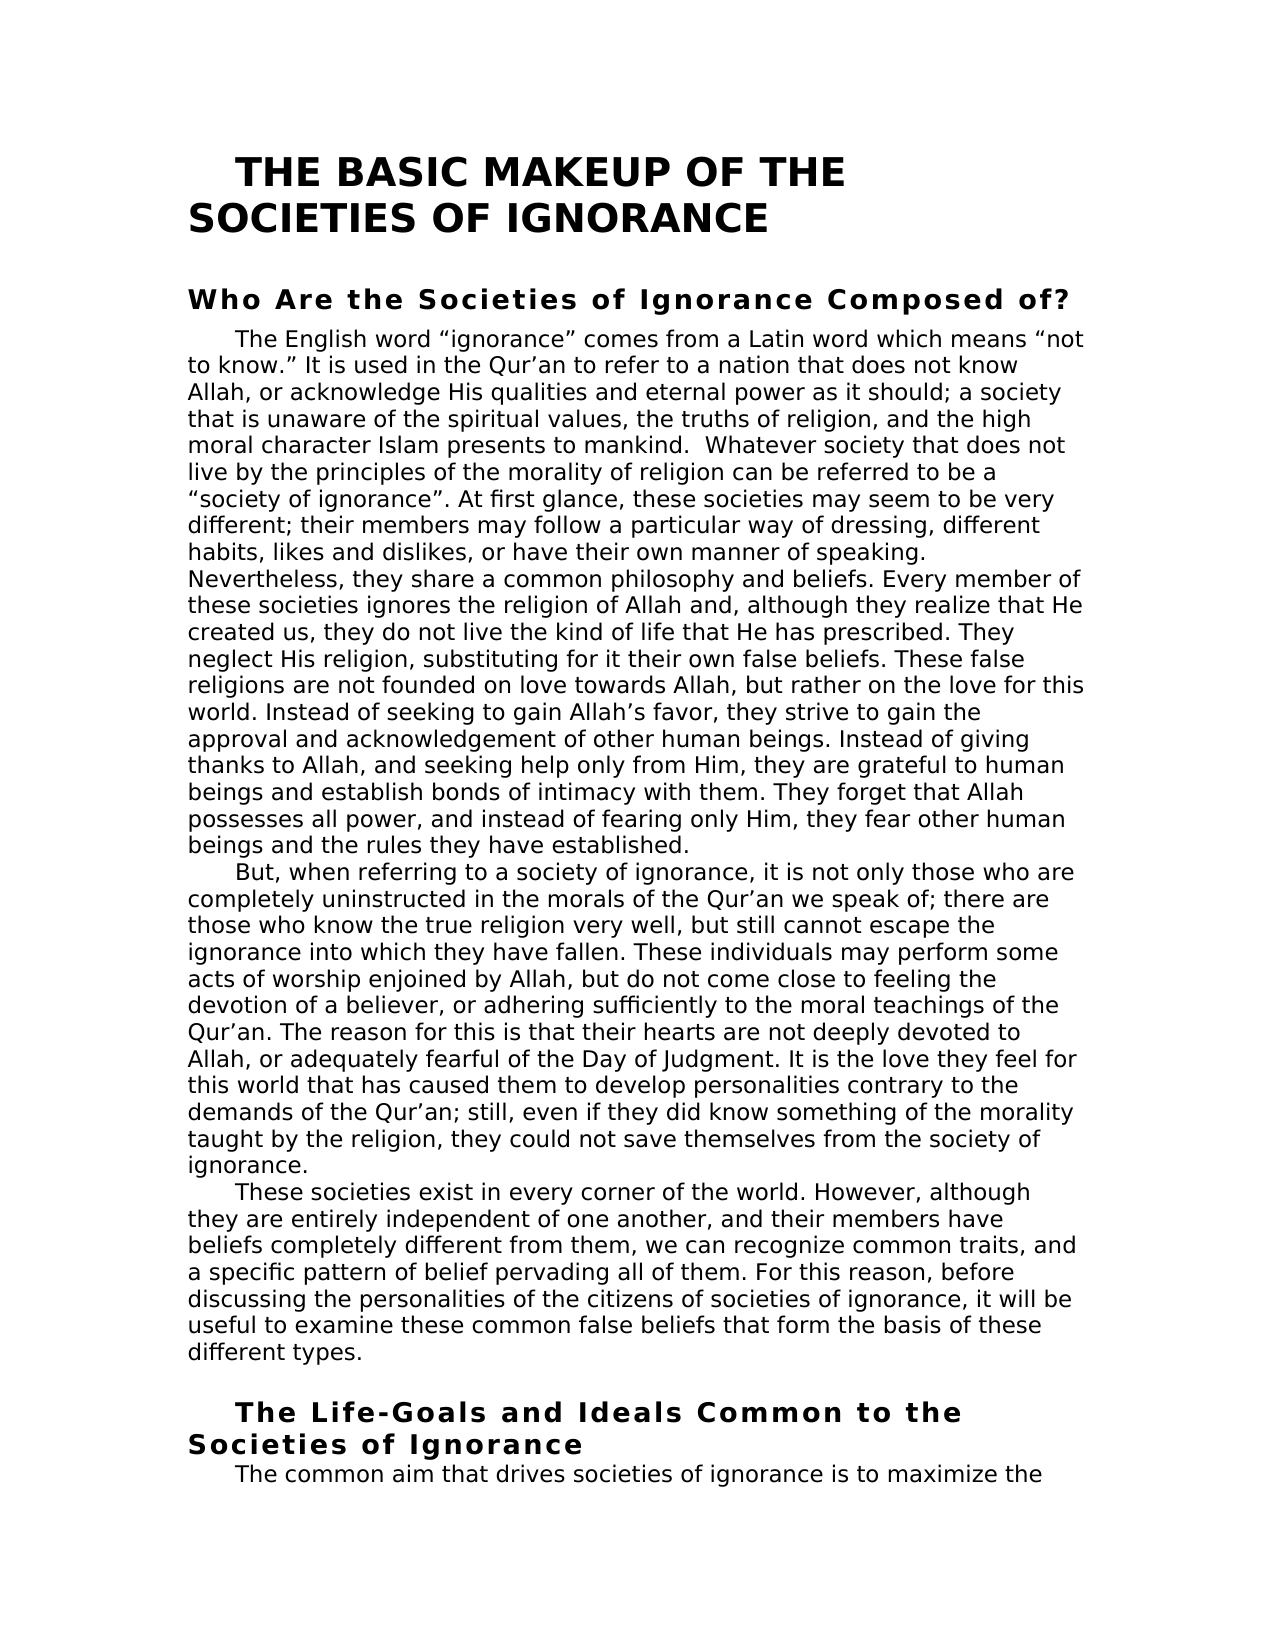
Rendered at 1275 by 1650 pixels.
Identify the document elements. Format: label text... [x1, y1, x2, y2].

text THE BASIC MAKEUP OF THE SOCIETIES OF IGNORANCE [187, 150, 1087, 242]
text The Life-Goals and Ideals Common to the Societies of Ignorance [187, 1398, 1087, 1461]
text These societies exist in every corner of the world. However, although they are entirely independent of one another, and their members have beliefs completely different from them, we can recognize common traits, and a specific pattern of belief pervading all of them. For this reason, before discussing the personalities of the citizens of societies of ignorance, it will be useful to examine these common false beliefs that form the basis of these different types. [187, 1179, 1087, 1366]
text Who Are the Societies of Ignorance Composed of? [187, 284, 1087, 316]
text The common aim that drives societies of ignorance is to maximize the [187, 1461, 1087, 1487]
text But, when referring to a society of ignorance, it is not only those who are completely uninstructed in the morals of the Qur’an we speak of; there are those who know the true religion very well, but still cannot escape the ignorance into which they have fallen. These individuals may perform some acts of worship enjoined by Allah, but do not come close to feeling the devotion of a believer, or adhering sufficiently to the moral teachings of the Qur’an. The reason for this is that their hearts are not deeply devoted to Allah, or adequately fearful of the Day of Judgment. It is the love they feel for this world that has caused them to develop personalities contrary to the demands of the Qur’an; still, even if they did know something of the morality taught by the religion, they could not save themselves from the society of ignorance. [187, 859, 1087, 1179]
text The English word “ignorance” comes from a Latin word which means “not to know.” It is used in the Qur’an to refer to a nation that does not know Allah, or acknowledge His qualities and eternal power as it should; a society that is unaware of the spiritual values, the truths of religion, and the high moral character Islam presents to mankind. Whatever society that does not live by the principles of the morality of religion can be referred to be a “society of ignorance”. At first glance, these societies may seem to be very different; their members may follow a particular way of dressing, different habits, likes and dislikes, or have their own manner of speaking. Nevertheless, they share a common philosophy and beliefs. Every member of these societies ignores the religion of Allah and, although they realize that He created us, they do not live the kind of life that He has prescribed. They neglect His religion, substituting for it their own false beliefs. These false religions are not founded on love towards Allah, but rather on the love for this world. Instead of seeking to gain Allah’s favor, they strive to gain the approval and acknowledgement of other human beings. Instead of giving thanks to Allah, and seeking help only from Him, they are grateful to human beings and establish bonds of intimacy with them. They forget that Allah possesses all power, and instead of fearing only Him, they fear other human beings and the rules they have established. [187, 326, 1087, 859]
